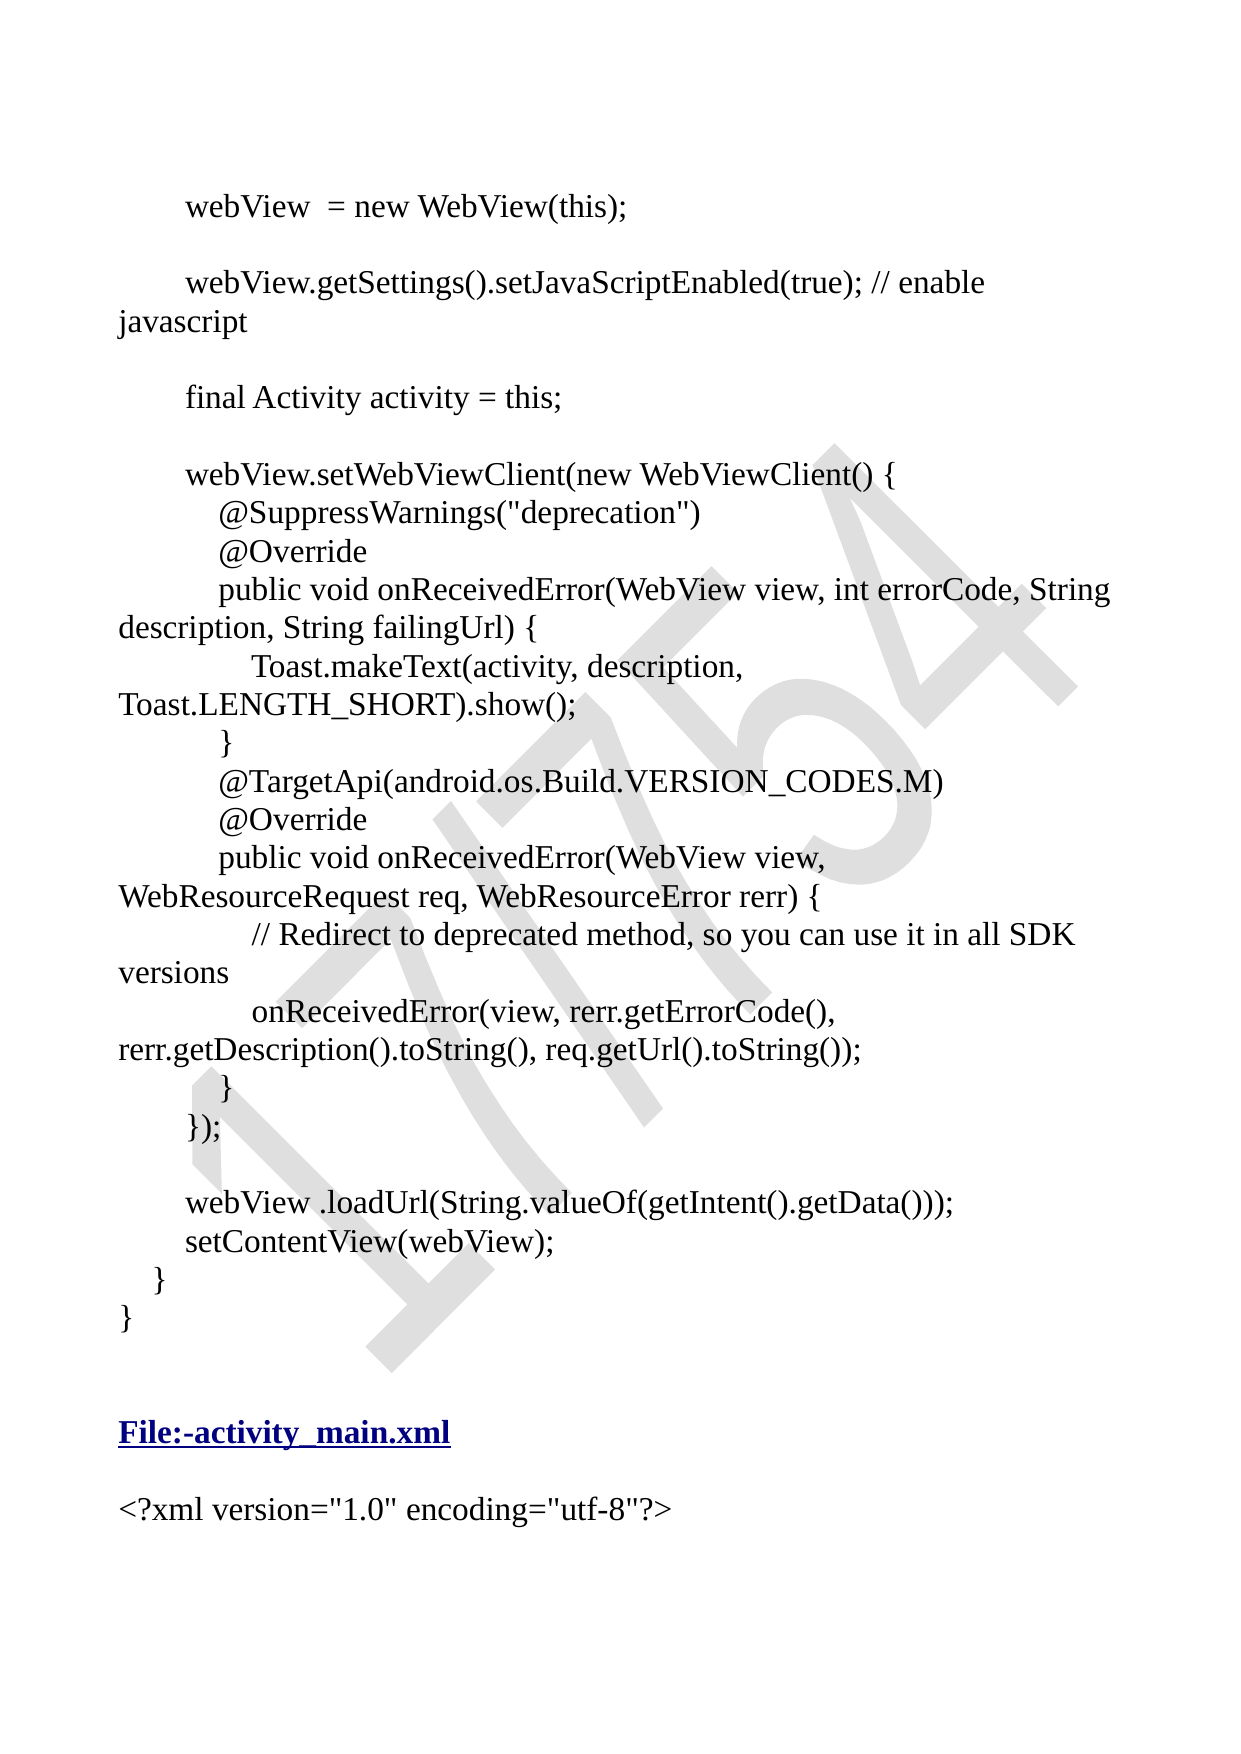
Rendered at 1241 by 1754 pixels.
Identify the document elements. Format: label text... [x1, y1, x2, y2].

text [927, 799, 1122, 838]
text [853, 503, 881, 531]
text [889, 723, 1122, 761]
text Toast.makeText(activity, description, Toast.LENGTH_SHORT).show(); [907, 646, 958, 684]
text Toast.makeText(activity, description, Toast.LENGTH_SHORT).show(); [933, 646, 1122, 723]
text webView.setWebViewClient(new WebViewClient() { [118, 454, 822, 493]
text }); [118, 1106, 192, 1144]
text setContentView(webView); [368, 1221, 1122, 1259]
text @Override [118, 531, 850, 569]
text File:-activity_main.xml [118, 1413, 1122, 1451]
text // Redirect to deprecated method, so you can use it in all SDK versions [118, 914, 362, 991]
text } [118, 723, 553, 761]
text [118, 1068, 208, 1106]
text setContentView(webView); [118, 1221, 360, 1259]
text public void onReceivedError(WebView view, int errorCode, String description, String failingUrl) { [962, 569, 1122, 646]
text @TargetApi(android.os.Build.VERSION_CODES.M) [533, 761, 614, 799]
text [478, 1068, 628, 1106]
text [886, 493, 1122, 531]
text final Activity activity = this; [118, 378, 1122, 416]
text public void onReceivedError(WebView view, WebResourceRequest req, WebResourceError rerr) { [663, 838, 1122, 914]
text // Redirect to deprecated method, so you can use it in all SDK versions [530, 914, 727, 991]
text [571, 741, 599, 761]
text // Redirect to deprecated method, so you can use it in all SDK versions [341, 941, 410, 991]
text [430, 1298, 1122, 1336]
text @TargetApi(android.os.Build.VERSION_CODES.M) [918, 761, 1122, 799]
text <?xml version="1.0" encoding="utf-8"?> [118, 1489, 1122, 1528]
text webView .loadUrl(String.valueOf(getIntent().getData())); [118, 1183, 322, 1221]
text webView.getSettings().setJavaScriptEnabled(true); // enable javascript [118, 263, 1122, 339]
text // Redirect to deprecated method, so you can use it in all SDK versions [708, 914, 1122, 991]
text Toast.makeText(activity, description, Toast.LENGTH_SHORT).show(); [670, 646, 917, 723]
text public void onReceivedError(WebView view, WebResourceRequest req, WebResourceError rerr) { [118, 838, 496, 914]
text [716, 723, 739, 746]
text [865, 531, 919, 569]
text webView.setWebViewClient(new WebViewClient() { [847, 454, 1122, 493]
text @TargetApi(android.os.Build.VERSION_CODES.M) [118, 761, 515, 799]
text } [118, 1259, 399, 1298]
text [645, 799, 897, 838]
text @Override [118, 799, 631, 838]
text onReceivedError(view, rerr.getErrorCode(), rerr.getDescription().toString(), req.getUrl().toString()); [118, 991, 445, 1068]
text onReceivedError(view, rerr.getErrorCode(), rerr.getDescription().toString(), req.getUrl().toString()); [441, 991, 602, 1068]
text [468, 1259, 1122, 1298]
text }); [220, 1119, 245, 1144]
text webView .loadUrl(String.valueOf(getIntent().getData())); [330, 1183, 1122, 1221]
text webView = new WebView(this); [118, 186, 1122, 224]
text @SuppressWarnings("deprecation") [118, 493, 836, 531]
text // Redirect to deprecated method, so you can use it in all SDK versions [408, 914, 549, 991]
text [763, 723, 878, 761]
text [636, 1068, 1122, 1106]
text } [118, 1298, 406, 1336]
text public void onReceivedError(WebView view, int errorCode, String description, String failingUrl) { [118, 569, 707, 646]
text }); [502, 1106, 1122, 1144]
text [614, 723, 709, 761]
text }); [253, 1106, 490, 1144]
text public void onReceivedError(WebView view, int errorCode, String description, String failingUrl) { [686, 569, 878, 646]
text [406, 1259, 451, 1282]
text Toast.makeText(activity, description, Toast.LENGTH_SHORT).show(); [118, 646, 674, 723]
text public void onReceivedError(WebView view, WebResourceRequest req, WebResourceError rerr) { [478, 838, 671, 914]
text public void onReceivedError(WebView view, int errorCode, String description, String failingUrl) { [879, 569, 977, 646]
text @TargetApi(android.os.Build.VERSION_CODES.M) [629, 761, 896, 799]
text [924, 531, 1122, 569]
text onReceivedError(view, rerr.getErrorCode(), rerr.getDescription().toString(), req.getUrl().toString()); [583, 991, 1122, 1068]
text } [215, 1068, 466, 1106]
